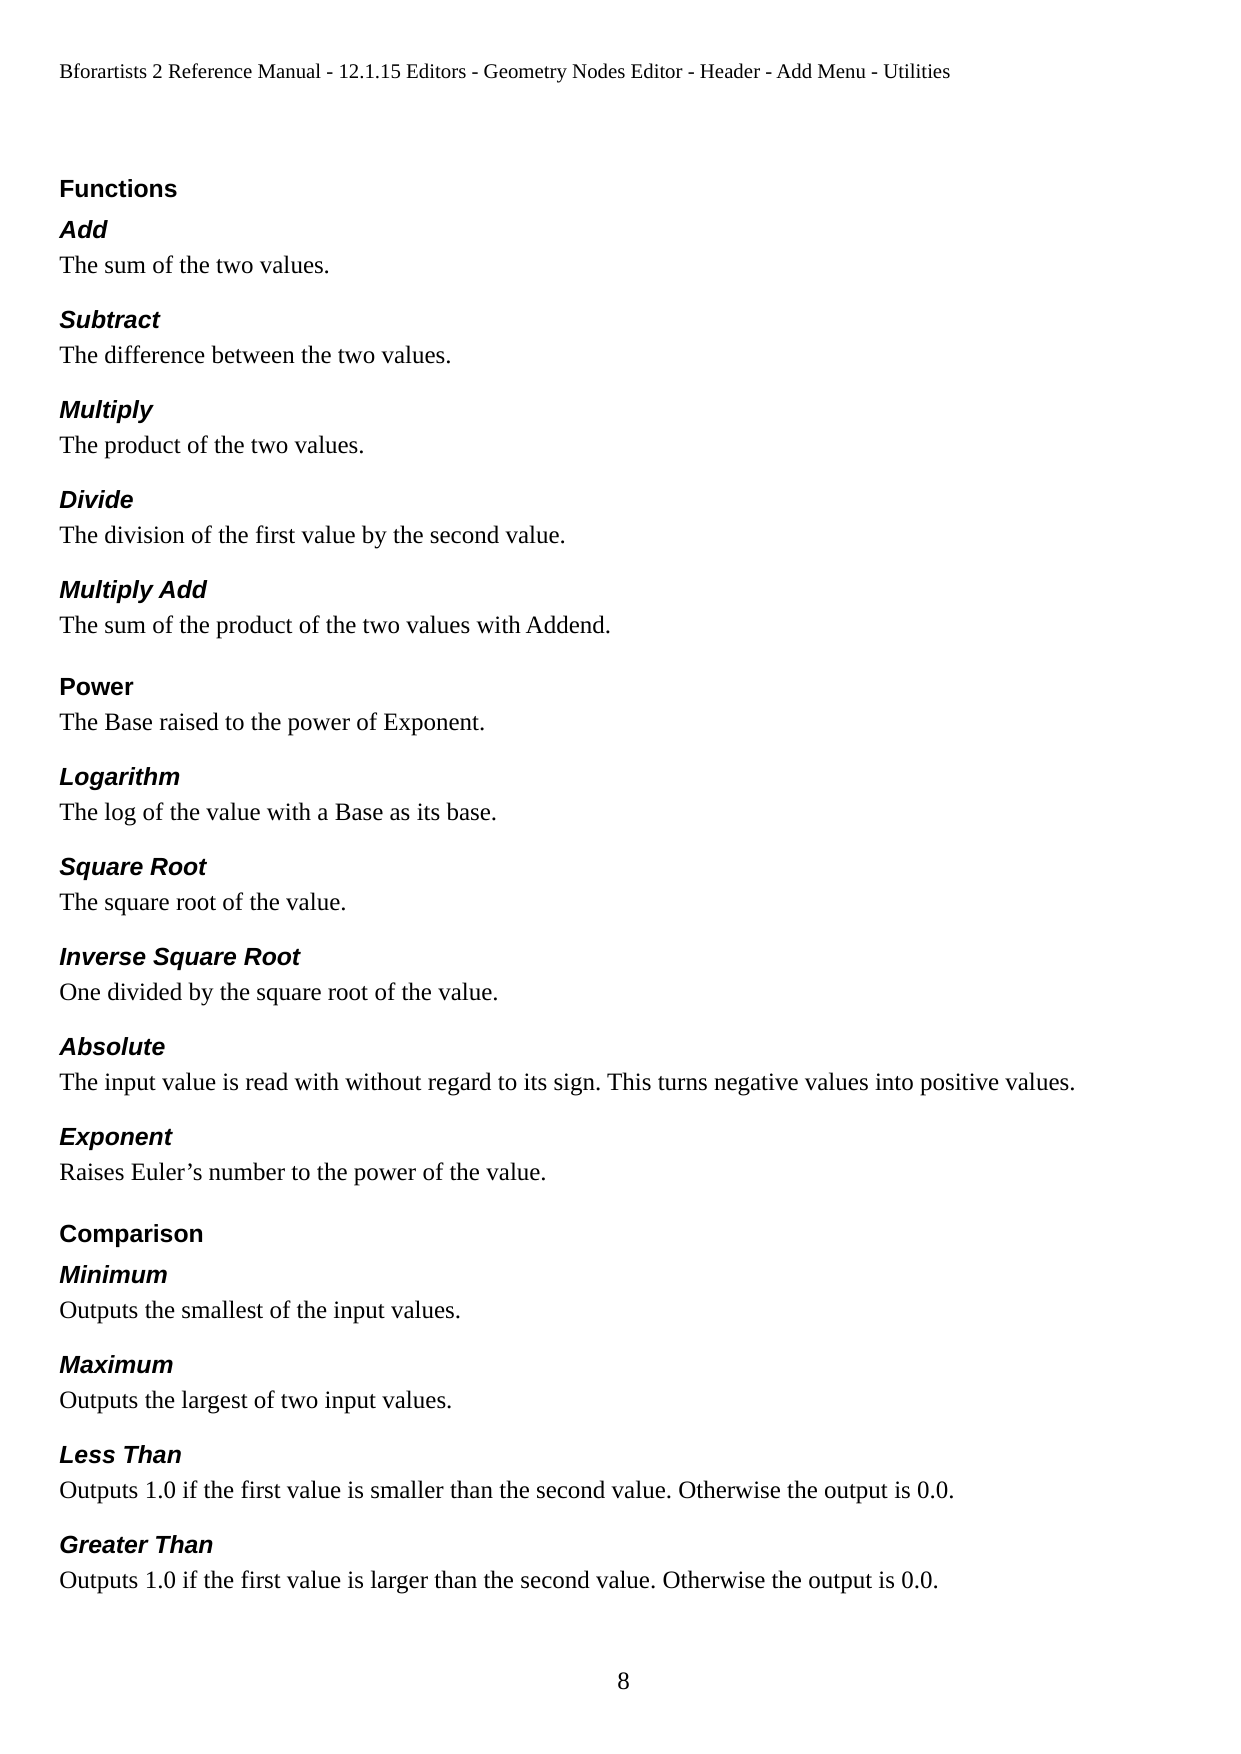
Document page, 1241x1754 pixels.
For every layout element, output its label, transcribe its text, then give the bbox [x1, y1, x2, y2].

text The difference between the two values. [59, 340, 1181, 369]
text Outputs 1.0 if the first value is larger than the second value. Otherwise the output is 0.0. [59, 1565, 1181, 1594]
subtitle Square Root [59, 852, 1181, 881]
subtitle Inverse Square Root [59, 942, 1181, 971]
subtitle Multiply [59, 395, 1181, 424]
subtitle Less Than [59, 1440, 1181, 1469]
text Outputs the smallest of the input values. [59, 1295, 1181, 1323]
subtitle Exponent [59, 1122, 1181, 1151]
text The square root of the value. [59, 887, 1181, 916]
text The division of the first value by the second value. [59, 520, 1181, 549]
text The sum of the two values. [59, 250, 1181, 279]
text The product of the two values. [59, 430, 1181, 459]
subtitle Divide [59, 486, 1181, 514]
text The Base raised to the power of Exponent. [59, 707, 1181, 736]
subtitle Logarithm [59, 762, 1181, 791]
text Outputs the largest of two input values. [59, 1385, 1181, 1413]
text The sum of the product of the two values with Addend. [59, 610, 1181, 639]
text The log of the value with a Base as its base. [59, 797, 1181, 826]
subtitle Absolute [59, 1032, 1181, 1061]
text Outputs 1.0 if the first value is smaller than the second value. Otherwise the output is 0.0. [59, 1475, 1181, 1504]
subtitle Minimum [59, 1260, 1181, 1288]
subtitle Multiply Add [59, 576, 1181, 604]
text Raises Euler’s number to the power of the value. [59, 1157, 1181, 1186]
subtitle Greater Than [59, 1530, 1181, 1559]
subtitle Maximum [59, 1350, 1181, 1378]
subtitle Subtract [59, 305, 1181, 334]
text The input value is read with without regard to its sign. This turns negative values into positive values. [59, 1067, 1181, 1096]
subtitle Functions [59, 174, 1181, 203]
subtitle Comparison [59, 1219, 1181, 1247]
subtitle Power [59, 672, 1181, 701]
text One divided by the square root of the value. [59, 977, 1181, 1006]
subtitle Add [59, 215, 1181, 244]
